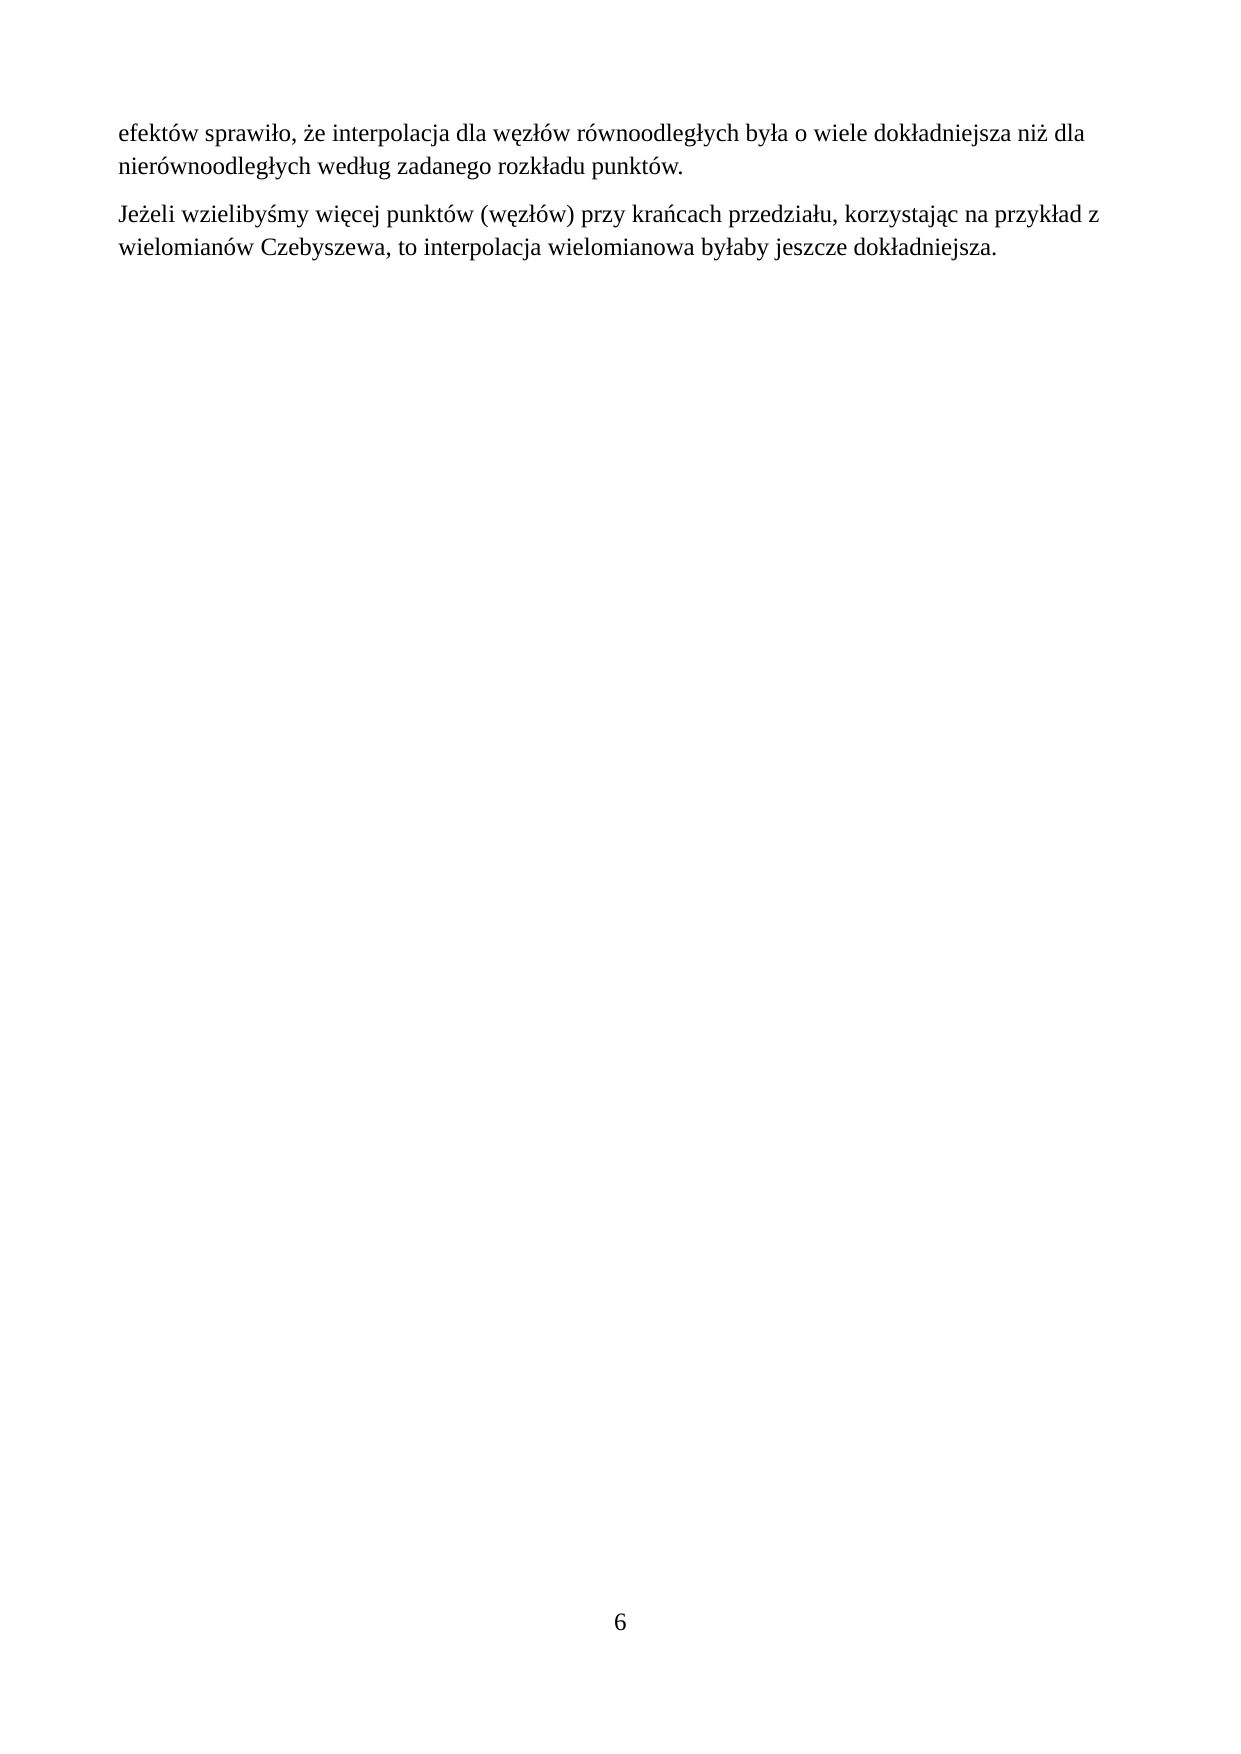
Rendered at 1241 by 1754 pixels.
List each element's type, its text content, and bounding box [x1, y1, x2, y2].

text Jeżeli wzielibyśmy więcej punktów (węzłów) przy krańcach przedziału, korzystając na przykład z wielomianów Czebyszewa, to interpolacja wielomianowa byłaby jeszcze dokładniejsza. [118, 199, 1122, 261]
text efektów sprawiło, że interpolacja dla węzłów równoodległych była o wiele dokładniejsza niż dla nierównoodległych według zadanego rozkładu punktów. [118, 118, 1122, 180]
